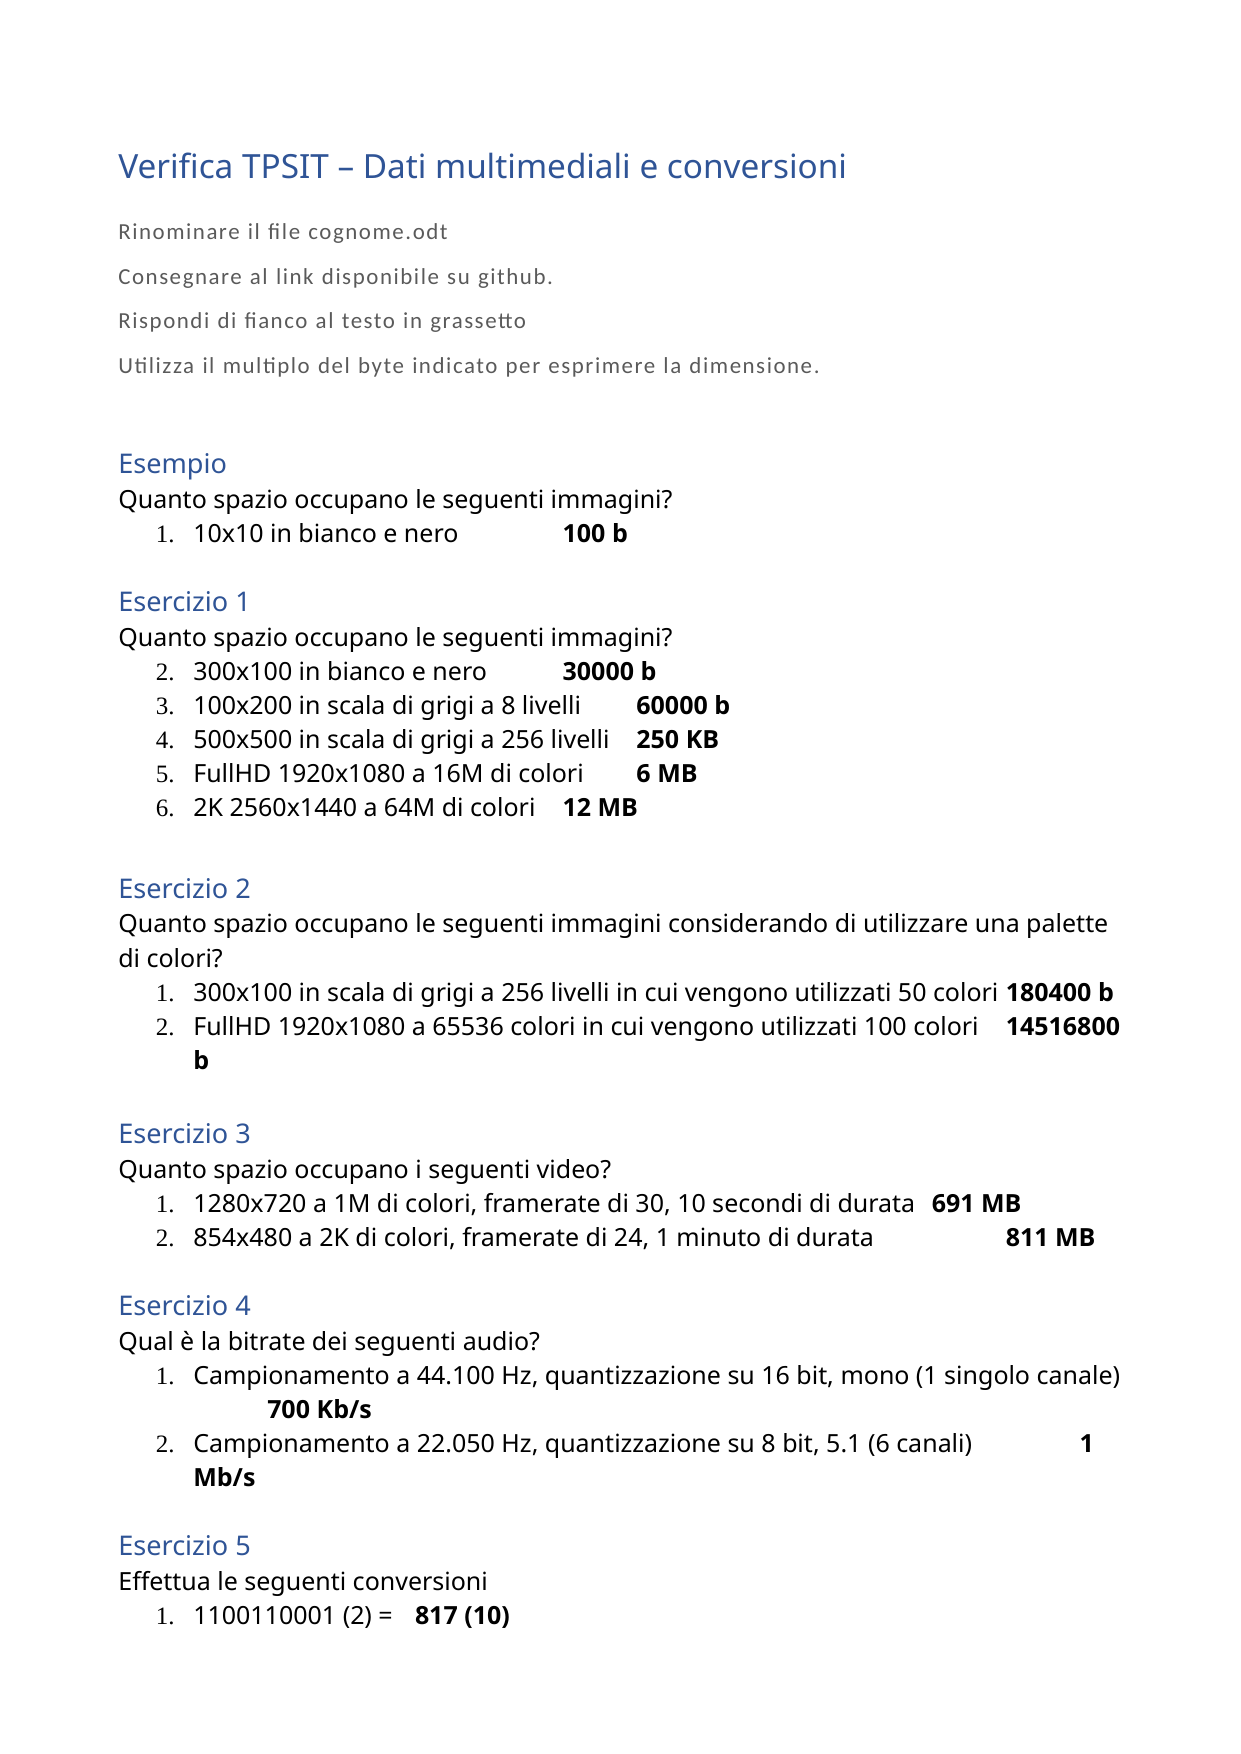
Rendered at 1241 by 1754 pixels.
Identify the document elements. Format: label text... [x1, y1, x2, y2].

subtitle Esempio [118, 445, 1122, 482]
list 2K 2560x1440 a 64M di colori 12 MB [156, 790, 1122, 824]
subtitle Rinominare il file cognome.odt [118, 217, 1122, 245]
list FullHD 1920x1080 a 16M di colori 6 MB [156, 756, 1122, 790]
list 10x10 in bianco e nero 100 b [156, 516, 1122, 550]
subtitle Esercizio 1 [118, 583, 1122, 620]
subtitle Esercizio 5 [118, 1527, 1122, 1564]
text Quanto spazio occupano le seguenti immagini considerando di utilizzare una palette di colori? [118, 906, 1122, 974]
text Quanto spazio occupano le seguenti immagini? [118, 620, 1122, 654]
list 300x100 in bianco e nero 30000 b [156, 654, 1122, 688]
list 100x200 in scala di grigi a 8 livelli 60000 b [156, 688, 1122, 722]
subtitle Rispondi di fianco al testo in grassetto [118, 307, 1122, 335]
list 1100110001 (2) = 817 (10) [156, 1598, 1122, 1632]
subtitle Verifica TPSIT – Dati multimediali e conversioni [118, 143, 1122, 188]
subtitle Esercizio 3 [118, 1115, 1122, 1152]
subtitle Consegnare al link disponibile su github. [118, 262, 1122, 290]
text Effettua le seguenti conversioni [118, 1564, 1122, 1598]
subtitle Utilizza il multiplo del byte indicato per esprimere la dimensione. [118, 351, 1122, 379]
list 1280x720 a 1M di colori, framerate di 30, 10 secondi di durata 691 MB [156, 1186, 1122, 1220]
list Campionamento a 22.050 Hz, quantizzazione su 8 bit, 5.1 (6 canali) 1 Mb/s [156, 1426, 1122, 1494]
list FullHD 1920x1080 a 65536 colori in cui vengono utilizzati 100 colori 14516800 b [156, 1008, 1122, 1076]
list 500x500 in scala di grigi a 256 livelli 250 KB [156, 722, 1122, 756]
list Campionamento a 44.100 Hz, quantizzazione su 16 bit, mono (1 singolo canale) 700 Kb/s [156, 1358, 1122, 1426]
text Quanto spazio occupano i seguenti video? [118, 1152, 1122, 1186]
text Quanto spazio occupano le seguenti immagini? [118, 482, 1122, 516]
subtitle Esercizio 2 [118, 869, 1122, 906]
text Qual è la bitrate dei seguenti audio? [118, 1323, 1122, 1358]
list 854x480 a 2K di colori, framerate di 24, 1 minuto di durata 811 MB [156, 1220, 1122, 1254]
subtitle Esercizio 4 [118, 1287, 1122, 1323]
list 300x100 in scala di grigi a 256 livelli in cui vengono utilizzati 50 colori 180400 b [156, 974, 1122, 1008]
